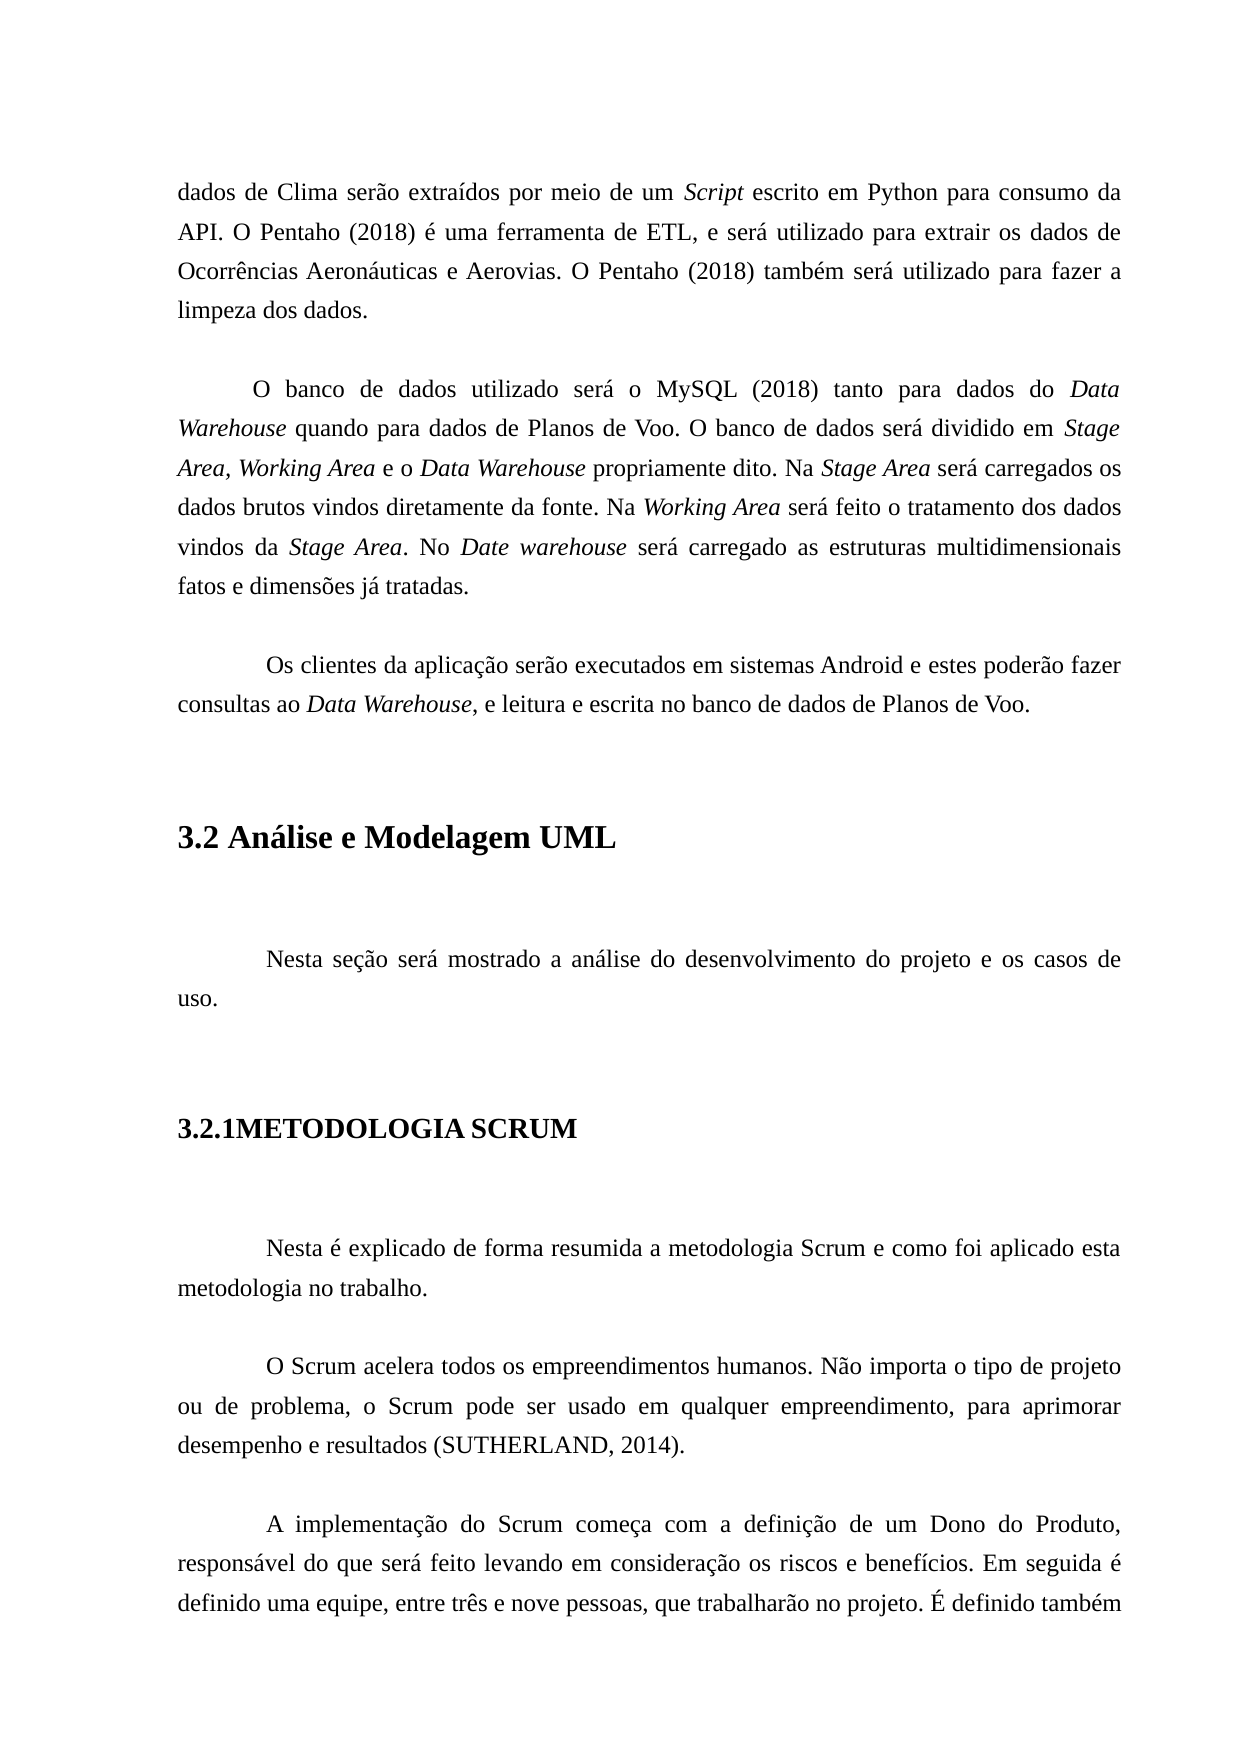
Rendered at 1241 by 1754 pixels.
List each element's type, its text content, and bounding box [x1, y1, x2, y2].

text Os clientes da aplicação serão executados em sistemas Android e estes poderão fazer consultas ao Data Warehouse, e leitura e escrita no banco de dados de Planos de Voo. [177, 650, 1122, 718]
text A implementação do Scrum começa com a definição de um Dono do Produto, responsável do que será feito levando em consideração os riscos e benefícios. Em seguida é definido uma equipe, entre três e nove pessoas, que trabalharão no projeto. É definido também [177, 1509, 1122, 1616]
text O banco de dados utilizado será o MySQL (2018) tanto para dados do Data Warehouse quando para dados de Planos de Voo. O banco de dados será dividido em Stage Area, Working Area e o Data Warehouse propriamente dito. Na Stage Area será carregados os dados brutos vindos diretamente da fonte. Na Working Area será feito o tratamento dos dados vindos da Stage Area. No Date warehouse será carregado as estruturas multidimensionais fatos e dimensões já tratadas. [177, 335, 1122, 600]
subtitle Metodologia Scrum [177, 1111, 1122, 1145]
text Nesta seção será mostrado a análise do desenvolvimento do projeto e os casos de uso. [177, 944, 1122, 1012]
text Os dados de Clima serão extraídos por meio de um Script escrito em Python para consumo da API. O Pentaho (2018) é uma ferramenta de ETL, e será utilizado para extrair os dados de Ocorrências Aeronáuticas e Aerovias. O Pentaho (2018) também será utilizado para fazer a limpeza dos dados. [177, 177, 1122, 324]
subtitle Análise e Modelagem UML [177, 817, 1122, 855]
text O Scrum acelera todos os empreendimentos humanos. Não importa o tipo de projeto ou de problema, o Scrum pode ser usado em qualquer empreendimento, para aprimorar desempenho e resultados (SUTHERLAND, 2014). [177, 1351, 1122, 1459]
text Nesta é explicado de forma resumida a metodologia Scrum e como foi aplicado esta metodologia no trabalho. [177, 1233, 1122, 1301]
